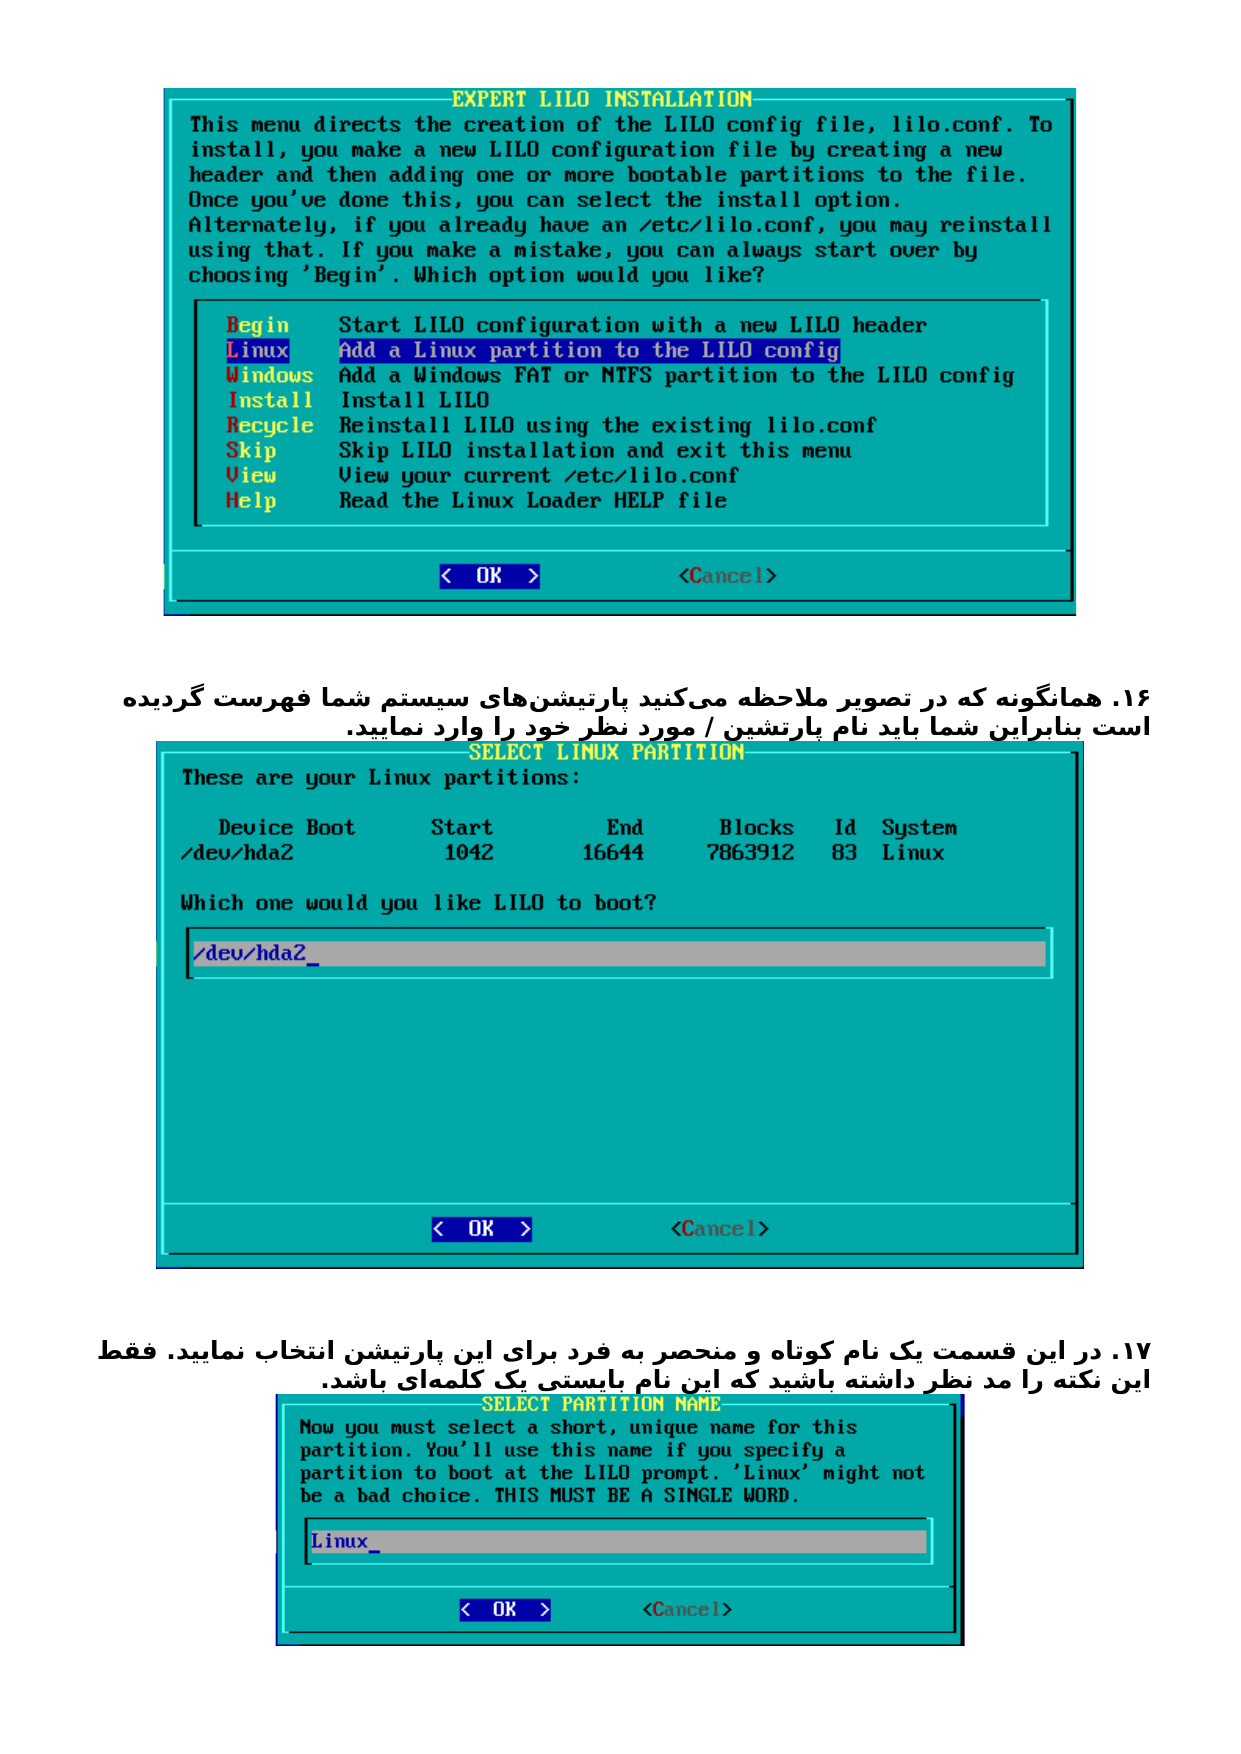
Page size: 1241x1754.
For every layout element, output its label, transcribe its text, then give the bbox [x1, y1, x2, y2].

text ۱۷. در این قسمت یک نام کوتاه و منحصر به فرد برای این پارتیشن انتخاب نمایید. فقط این نکته را مد نظر داشته باشید که این نام بایستی یک کلمه‌ای باشد. [88, 1336, 1152, 1394]
text ۱۶. همانگونه که در تصویر ملاحظه می‌کنید پارتیشن‌های سیستم شما فهرست گردیده است بنابراین شما باید نام پارتشین / مورد نظر خود را وارد نمایید. [88, 683, 1152, 742]
picture [163, 88, 1077, 616]
picture [156, 741, 1084, 1269]
picture [275, 1394, 965, 1646]
